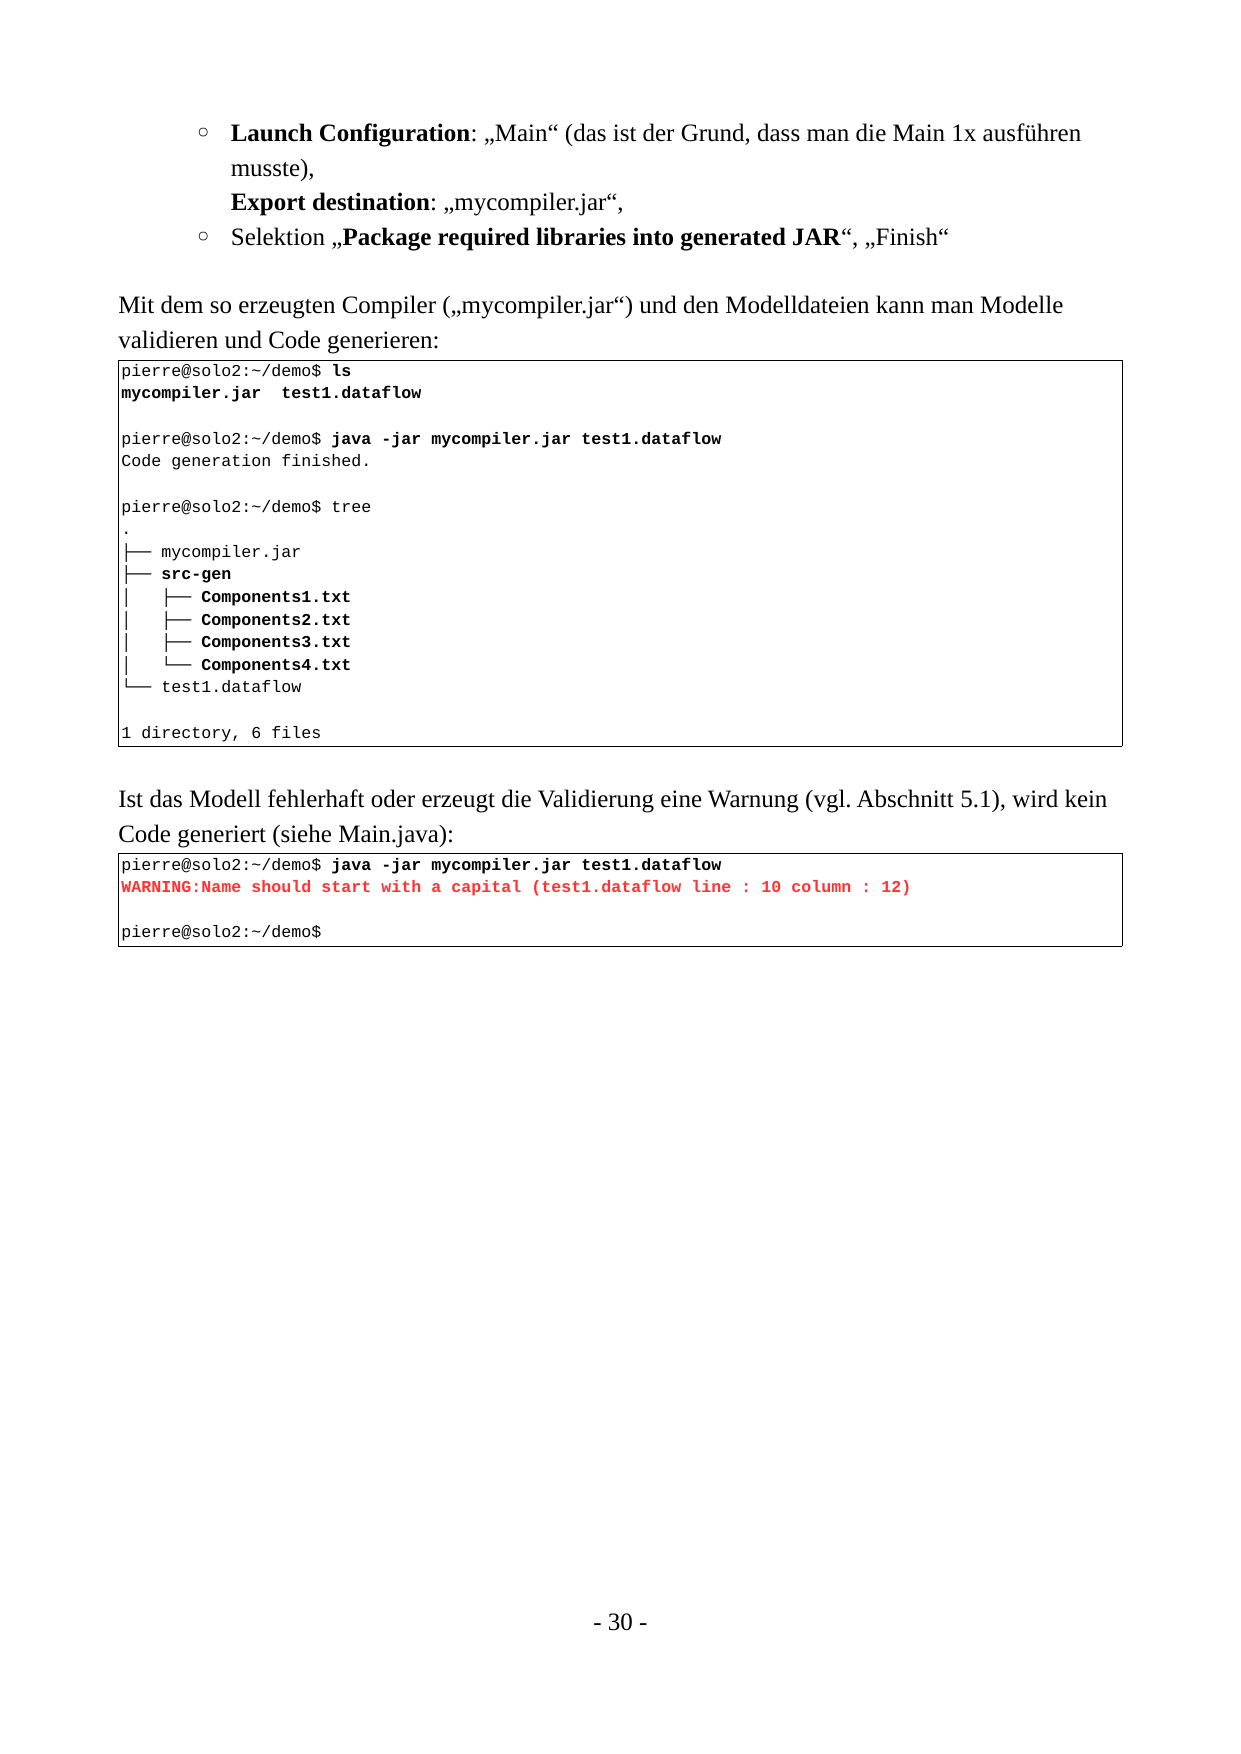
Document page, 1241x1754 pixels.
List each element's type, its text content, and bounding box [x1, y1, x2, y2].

text │ ├── Components1.txt [119, 586, 1122, 607]
text pierre@solo2:~/demo$ java -jar mycompiler.jar test1.dataflow [119, 854, 1122, 875]
text │ └── Components4.txt [119, 653, 1122, 675]
text ├── src-gen [119, 563, 1122, 585]
text └── test1.dataflow [119, 676, 1122, 698]
text WARNING:Name should start with a capital (test1.dataflow line : 10 column : 12) [119, 876, 1122, 898]
text pierre@solo2:~/demo$ tree [119, 495, 1122, 517]
list Launch Configuration: „Main“ (das ist der Grund, dass man die Main 1x ausführen musste), Export destination: „mycompiler.jar“, [193, 118, 1122, 216]
list Selektion „Package required libraries into generated JAR“, „Finish“ [193, 222, 1122, 250]
text mycompiler.jar test1.dataflow [119, 382, 1122, 404]
text . [119, 518, 1122, 539]
text ├── mycompiler.jar [119, 540, 1122, 562]
text │ ├── Components2.txt [119, 608, 1122, 630]
text Ist das Modell fehlerhaft oder erzeugt die Validierung eine Warnung (vgl. Abschnitt 5.1), wird kein Code generiert (siehe Main.java): [118, 784, 1122, 847]
text │ ├── Components3.txt [119, 631, 1122, 653]
text Code generation finished. [119, 450, 1122, 472]
text pierre@solo2:~/demo$ ls [119, 361, 1122, 381]
text pierre@solo2:~/demo$ java -jar mycompiler.jar test1.dataflow [119, 427, 1122, 449]
text 1 directory, 6 files [119, 721, 1122, 746]
text pierre@solo2:~/demo$ [119, 921, 1122, 946]
text Mit dem so erzeugten Compiler („mycompiler.jar“) und den Modelldateien kann man Modelle validieren und Code generieren: [118, 291, 1122, 354]
